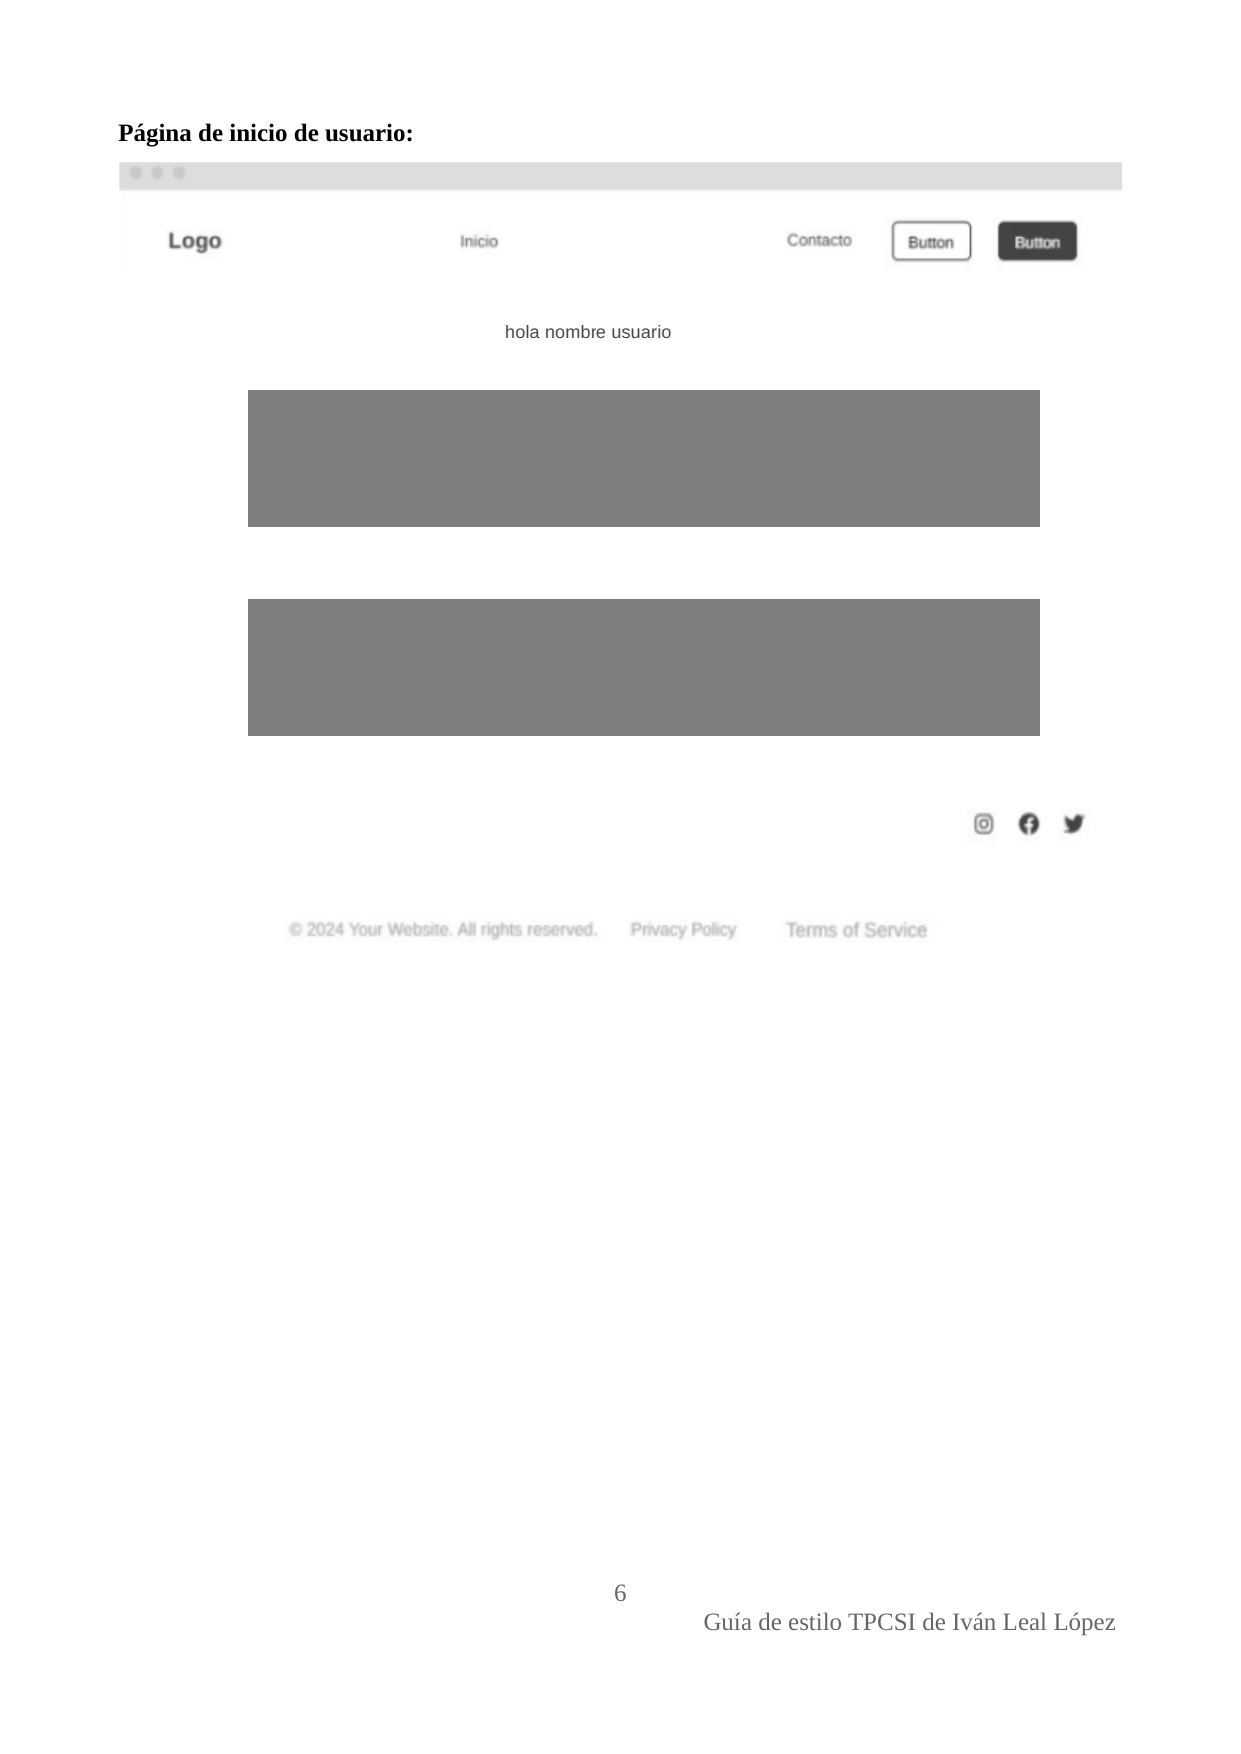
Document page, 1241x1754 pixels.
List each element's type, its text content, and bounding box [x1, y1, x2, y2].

picture [118, 161, 1123, 280]
picture [107, 301, 1161, 981]
text Página de inicio de usuario: [118, 118, 1122, 147]
